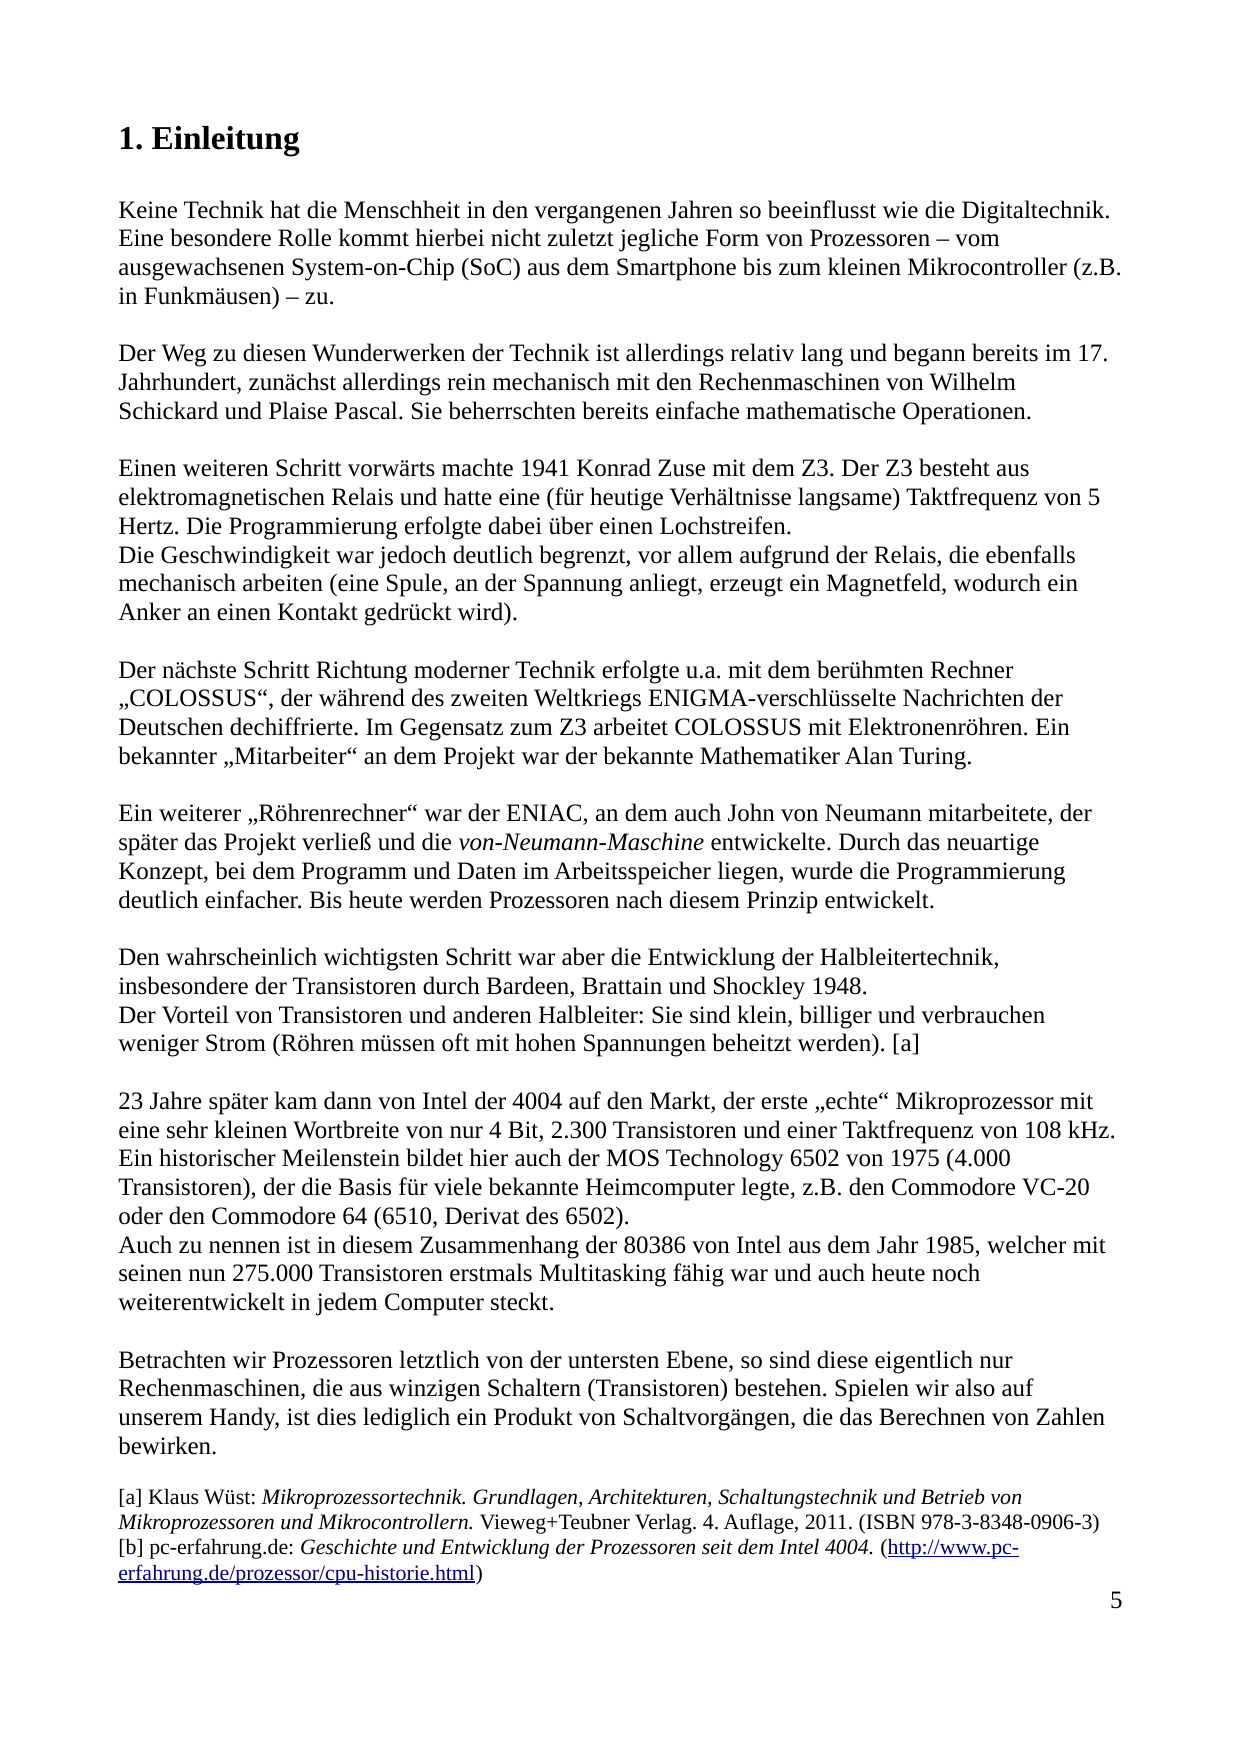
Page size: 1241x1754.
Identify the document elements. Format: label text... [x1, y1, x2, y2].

text Den wahrscheinlich wichtigsten Schritt war aber die Entwicklung der Halbleitertechnik, insbesondere der Transistoren durch Bardeen, Brattain und Shockley 1948. [118, 942, 1122, 1000]
text Die Geschwindigkeit war jedoch deutlich begrenzt, vor allem aufgrund der Relais, die ebenfalls mechanisch arbeiten (eine Spule, an der Spannung anliegt, erzeugt ein Magnetfeld, wodurch ein Anker an einen Kontakt gedrückt wird). [118, 540, 1122, 626]
text 5 [118, 1585, 1122, 1613]
text 1. Einleitung [118, 118, 1122, 156]
text Betrachten wir Prozessoren letztlich von der untersten Ebene, so sind diese eigentlich nur Rechenmaschinen, die aus winzigen Schaltern (Transistoren) bestehen. Spielen wir also auf unserem Handy, ist dies lediglich ein Produkt von Schaltvorgängen, die das Berechnen von Zahlen bewirken. [118, 1345, 1122, 1460]
text Einen weiteren Schritt vorwärts machte 1941 Konrad Zuse mit dem Z3. Der Z3 besteht aus elektromagnetischen Relais und hatte eine (für heutige Verhältnisse langsame) Taktfrequenz von 5 Hertz. Die Programmierung erfolgte dabei über einen Lochstreifen. [118, 453, 1122, 540]
text Der nächste Schritt Richtung moderner Technik erfolgte u.a. mit dem berühmten Rechner „COLOSSUS“, der während des zweiten Weltkriegs ENIGMA-verschlüsselte Nachrichten der Deutschen dechiffrierte. Im Gegensatz zum Z3 arbeitet COLOSSUS mit Elektronenröhren. Ein bekannter „Mitarbeiter“ an dem Projekt war der bekannte Mathematiker Alan Turing. [118, 655, 1122, 770]
text Eine besondere Rolle kommt hierbei nicht zuletzt jegliche Form von Prozessoren – vom ausgewachsenen System-on-Chip (SoC) aus dem Smartphone bis zum kleinen Mikrocontroller (z.B. in Funkmäusen) – zu. [118, 223, 1122, 310]
text 23 Jahre später kam dann von Intel der 4004 auf den Markt, der erste „echte“ Mikroprozessor mit eine sehr kleinen Wortbreite von nur 4 Bit, 2.300 Transistoren und einer Taktfrequenz von 108 kHz. [118, 1086, 1122, 1143]
text Auch zu nennen ist in diesem Zusammenhang der 80386 von Intel aus dem Jahr 1985, welcher mit seinen nun 275.000 Transistoren erstmals Multitasking fähig war und auch heute noch weiterentwickelt in jedem Computer steckt. [118, 1230, 1122, 1316]
text Ein weiterer „Röhrenrechner“ war der ENIAC, an dem auch John von Neumann mitarbeitete, der später das Projekt verließ und die von-Neumann-Maschine entwickelte. Durch das neuartige Konzept, bei dem Programm und Daten im Arbeitsspeicher liegen, wurde die Programmierung deutlich einfacher. Bis heute werden Prozessoren nach diesem Prinzip entwickelt. [118, 798, 1122, 913]
text Ein historischer Meilenstein bildet hier auch der MOS Technology 6502 von 1975 (4.000 Transistoren), der die Basis für viele bekannte Heimcomputer legte, z.B. den Commodore VC-20 oder den Commodore 64 (6510, Derivat des 6502). [118, 1143, 1122, 1230]
text Der Weg zu diesen Wunderwerken der Technik ist allerdings relativ lang und begann bereits im 17. Jahrhundert, zunächst allerdings rein mechanisch mit den Rechenmaschinen von Wilhelm Schickard und Plaise Pascal. Sie beherrschten bereits einfache mathematische Operationen. [118, 338, 1122, 425]
text [b] pc-erfahrung.de: Geschichte und Entwicklung der Prozessoren seit dem Intel 4004. (http://www.pc-erfahrung.de/prozessor/cpu-historie.html) [118, 1534, 1122, 1585]
text Keine Technik hat die Menschheit in den vergangenen Jahren so beeinflusst wie die Digitaltechnik. [118, 195, 1122, 223]
text Der Vorteil von Transistoren und anderen Halbleiter: Sie sind klein, billiger und verbrauchen weniger Strom (Röhren müssen oft mit hohen Spannungen beheitzt werden). [a] [118, 1000, 1122, 1057]
text [a] Klaus Wüst: Mikroprozessortechnik. Grundlagen, Architekturen, Schaltungstechnik und Betrieb von Mikroprozessoren und Mikrocontrollern. Vieweg+Teubner Verlag. 4. Auflage, 2011. (ISBN 978-3-8348-0906-3) [118, 1484, 1122, 1534]
